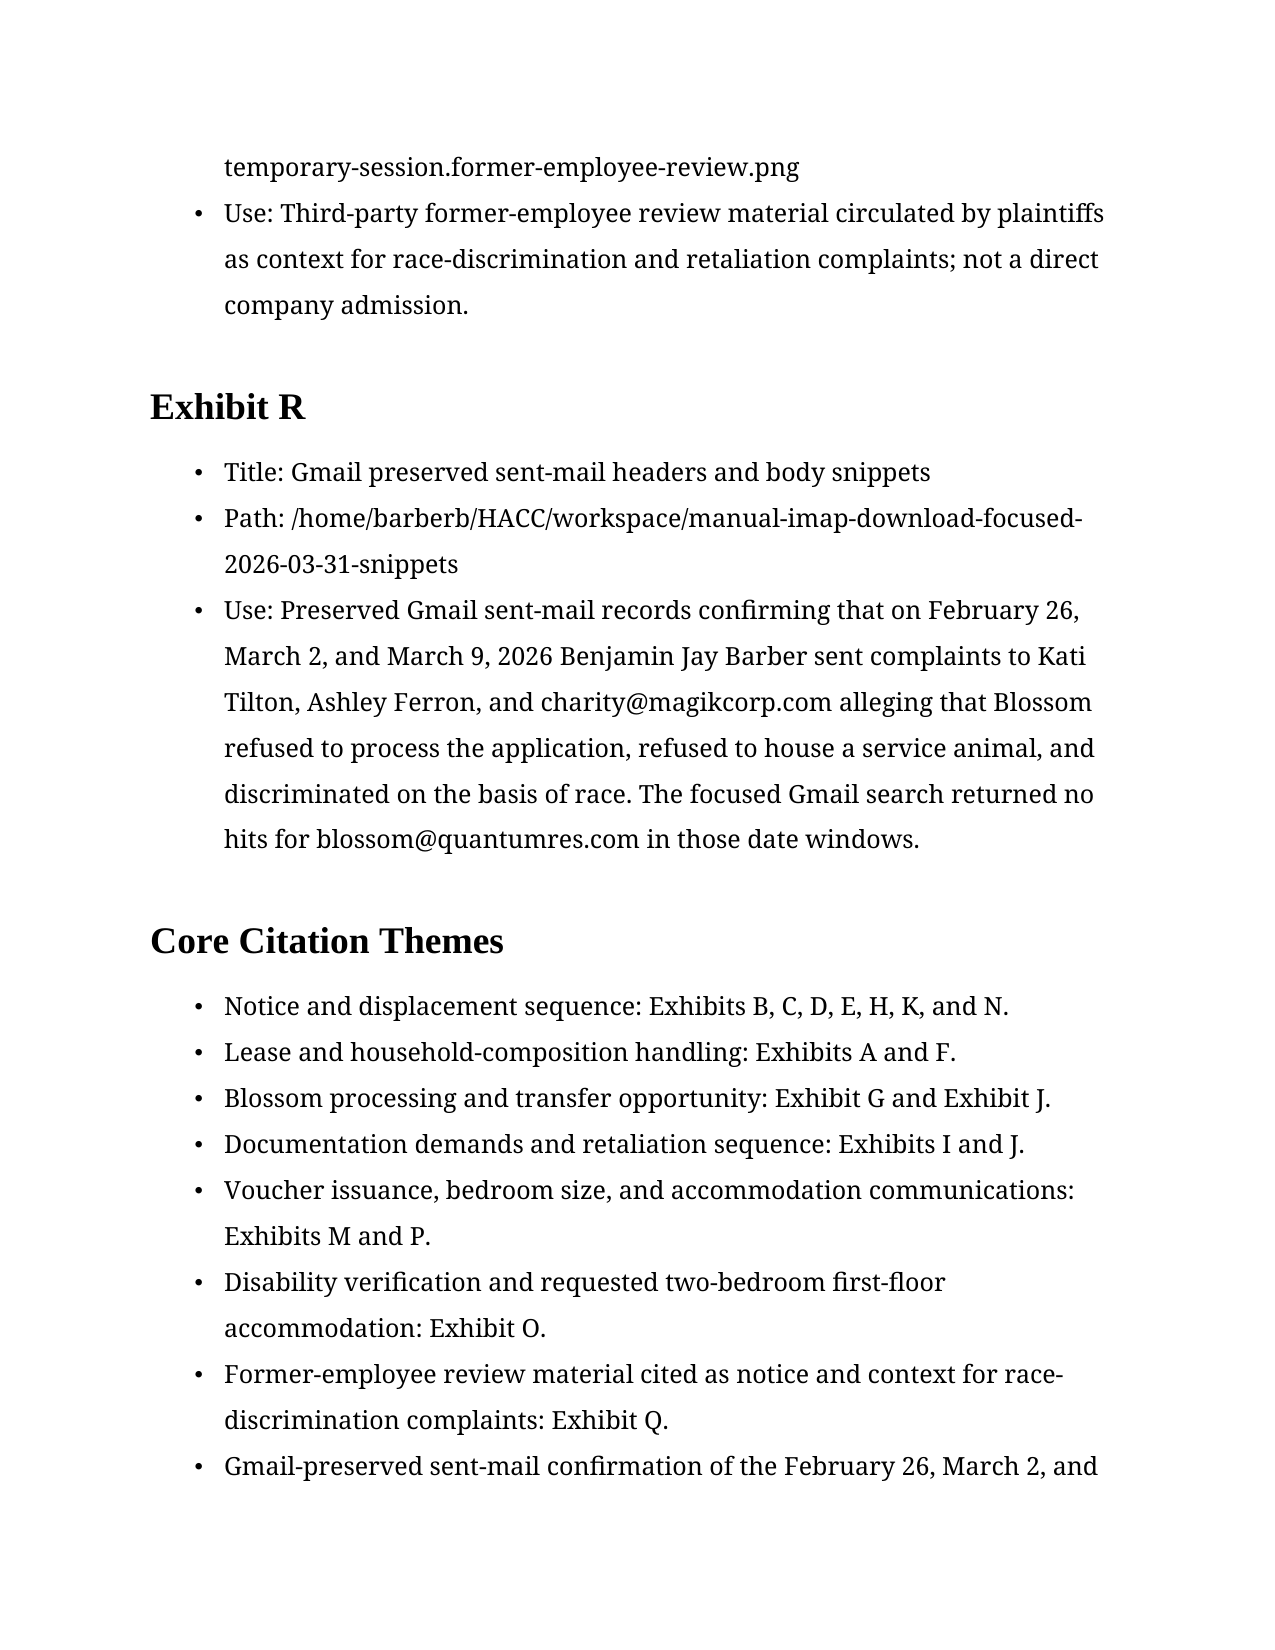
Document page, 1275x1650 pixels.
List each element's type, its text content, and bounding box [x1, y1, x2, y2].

list Lease and household-composition handling: Exhibits A and F. [194, 1035, 1125, 1069]
subtitle Core Citation Themes [150, 918, 1125, 962]
list Blossom processing and transfer opportunity: Exhibit G and Exhibit J. [194, 1081, 1125, 1115]
subtitle Exhibit R [150, 384, 1125, 427]
list Use: Third-party former-employee review material circulated by plaintiffs as context for race-discrimination and retaliation complaints; not a direct company admission. [194, 196, 1125, 322]
list Disability verification and requested two-bedroom first-floor accommodation: Exhibit O. [194, 1265, 1125, 1345]
list Path: /home/barberb/HACC/workspace/manual-imap-download-focused-2026-03-31-snippets [194, 501, 1125, 581]
list temporary-session.former-employee-review.png [194, 150, 1125, 184]
list Gmail-preserved sent-mail confirmation of the February 26, March 2, and [194, 1448, 1125, 1482]
list Use: Preserved Gmail sent-mail records confirming that on February 26, March 2, and March 9, 2026 Benjamin Jay Barber sent complaints to Kati Tilton, Ashley Ferron, and charity@magikcorp.com alleging that Blossom refused to process the application, refused to house a service animal, and discriminated on the basis of race. The focused Gmail search returned no hits for blossom@quantumres.com in those date windows. [194, 592, 1125, 856]
list Title: Gmail preserved sent-mail headers and body snippets [194, 455, 1125, 489]
list Documentation demands and retaliation sequence: Exhibits I and J. [194, 1127, 1125, 1161]
list Notice and displacement sequence: Exhibits B, C, D, E, H, K, and N. [194, 989, 1125, 1023]
list Former-employee review material cited as notice and context for race-discrimination complaints: Exhibit Q. [194, 1357, 1125, 1437]
list Voucher issuance, bedroom size, and accommodation communications: Exhibits M and P. [194, 1173, 1125, 1253]
